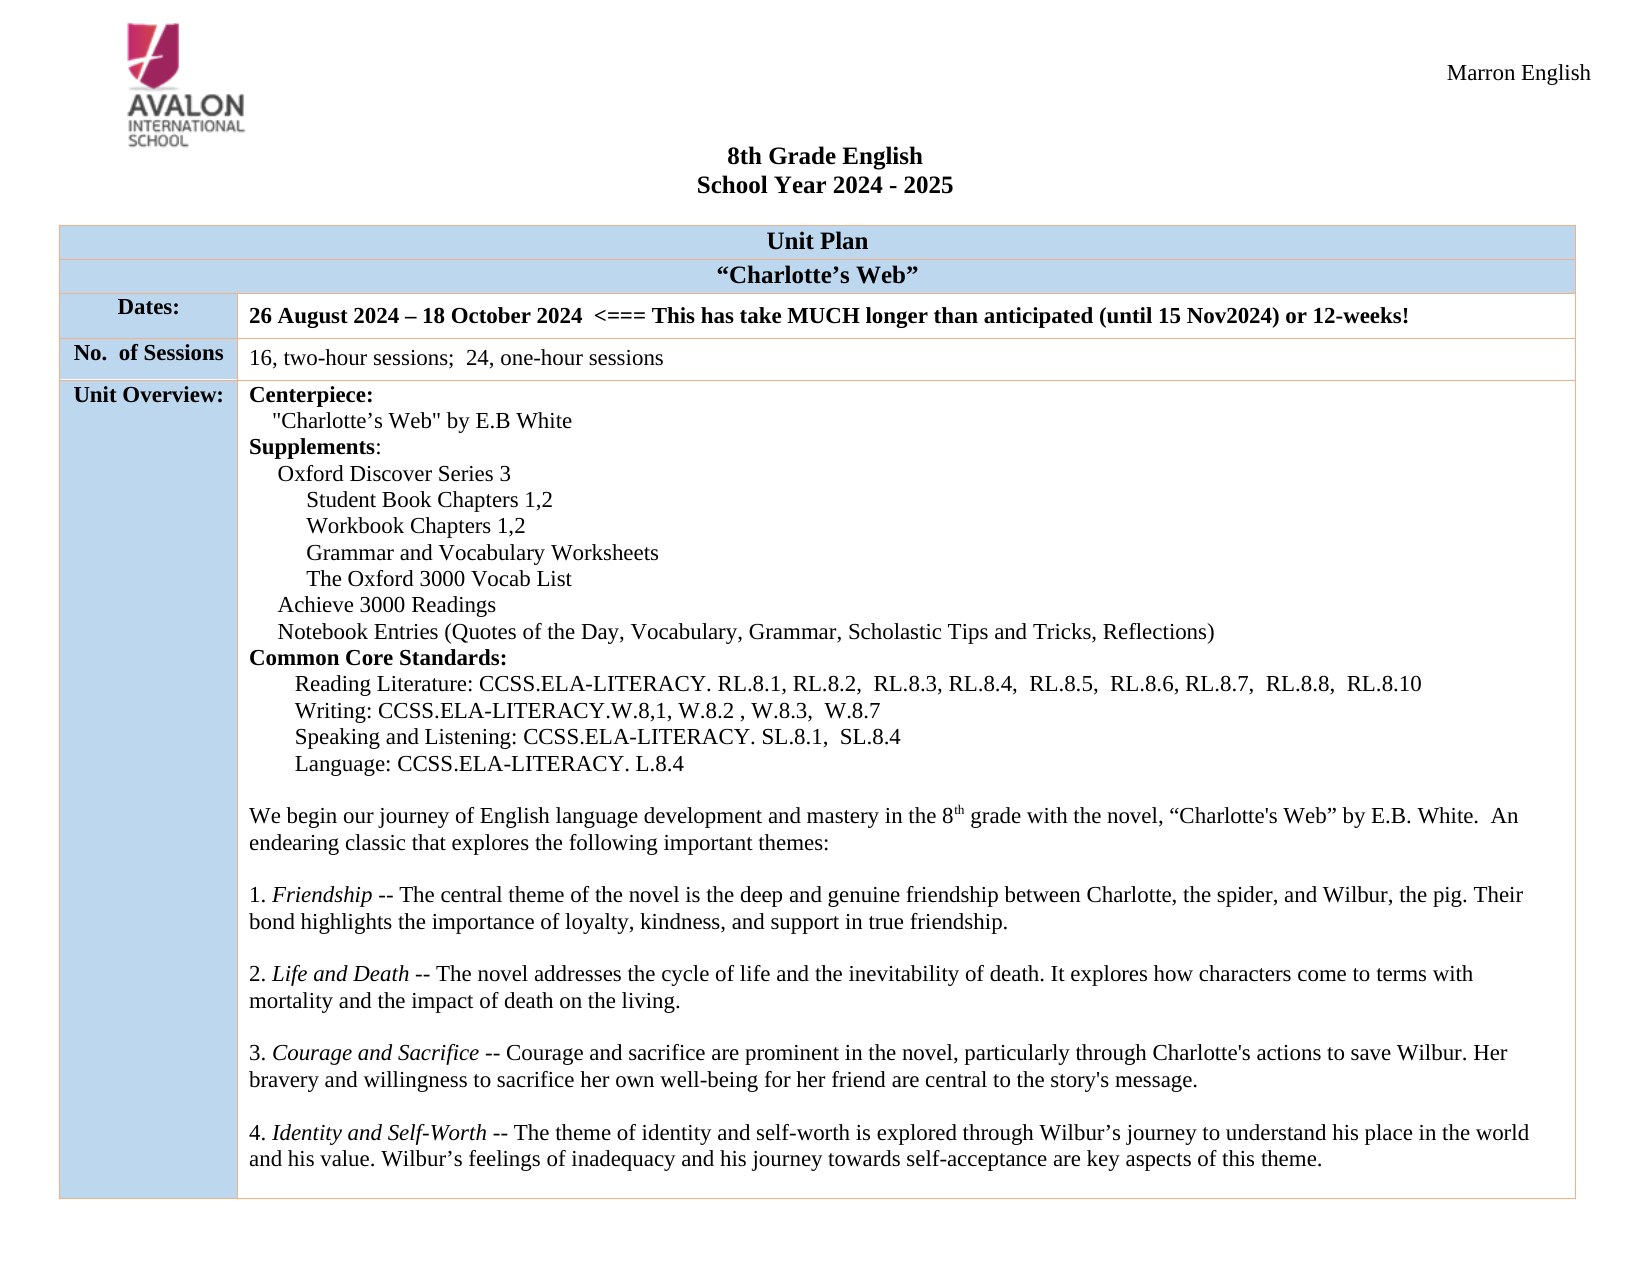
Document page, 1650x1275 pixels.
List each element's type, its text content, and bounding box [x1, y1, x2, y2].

table_cell Unit Overview: [60, 381, 237, 1198]
table_cell 26 August 2024 – 18 October 2024 <=== This has take MUCH longer than anticipated (until 15 Nov2024) or 12-weeks! [238, 294, 1575, 338]
table_cell 16, two-hour sessions; 24, one-hour sessions [238, 339, 1575, 379]
text Marron English [59, 59, 1591, 85]
table_cell Centerpiece: "Charlotte’s Web" by E.B White Supplements: Oxford Discover Series 3 Student Book Chapters 1,2 Workbook Chapters 1,2 Grammar and Vocabulary Worksheets The Oxford 3000 Vocab List Achieve 3000 Readings Notebook Entries (Quotes of the Day, Vocabulary, Grammar, Scholastic Tips and Tricks, Reflections) Common Core Standards: Reading Literature: CCSS.ELA-LITERACY. RL.8.1, RL.8.2, RL.8.3, RL.8.4, RL.8.5, RL.8.6, RL.8.7, RL.8.8, RL.8.10 Writing: CCSS.ELA-LITERACY.W.8,1, W.8.2 , W.8.3, W.8.7 Speaking and Listening: CCSS.ELA-LITERACY. SL.8.1, SL.8.4 Language: CCSS.ELA-LITERACY. L.8.4 We begin our journey of English language development and mastery in the 8th grade with the novel, “Charlotte's Web” by E.B. White. An endearing classic that explores the following important themes: 1. Friendship -- The central theme of the novel is the deep and genuine friendship between Charlotte, the spider, and Wilbur, the pig. Their bond highlights the importance of loyalty, kindness, and support in true friendship. 2. Life and Death -- The novel addresses the cycle of life and the inevitability of death. It explores how characters come to terms with mortality and the impact of death on the living. 3. Courage and Sacrifice -- Courage and sacrifice are prominent in the novel, particularly through Charlotte's actions to save Wilbur. Her bravery and willingness to sacrifice her own well-being for her friend are central to the story's message. 4. Identity and Self-Worth -- The theme of identity and self-worth is explored through Wilbur’s journey to understand his place in the world and his value. Wilbur’s feelings of inadequacy and his journey towards self-acceptance are key aspects of this theme. [238, 381, 1575, 1198]
table_header Unit Plan [60, 226, 1575, 259]
table_cell “Charlotte’s Web” [60, 260, 1575, 293]
picture [91, 85, 282, 141]
text School Year 2024 - 2025 [59, 170, 1591, 199]
table_cell No. of Sessions [60, 339, 237, 379]
picture [91, 10, 282, 59]
text 8th Grade English [59, 141, 1591, 170]
table_cell Dates: [60, 294, 237, 338]
